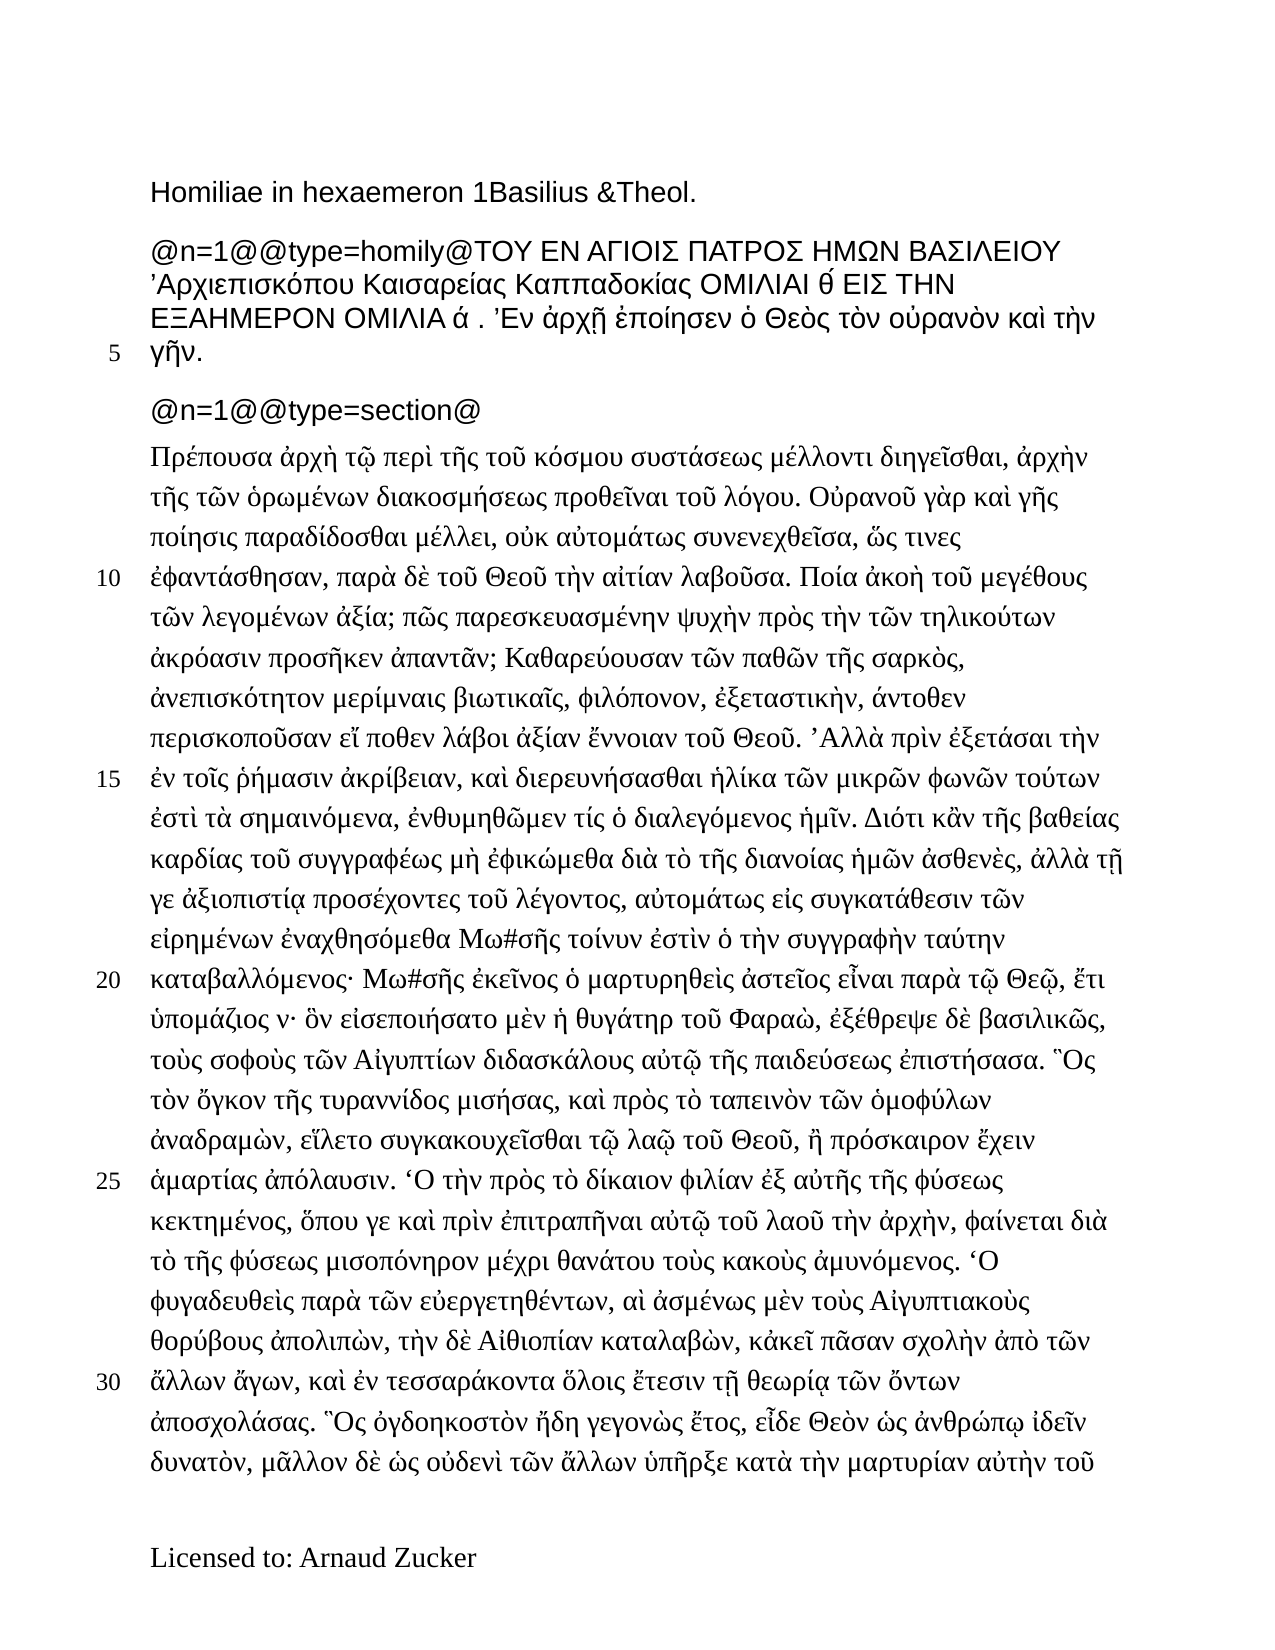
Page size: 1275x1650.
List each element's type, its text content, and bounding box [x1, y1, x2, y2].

subtitle @n=1@@type=section@ [150, 393, 1125, 426]
title Homiliae in hexaemeron 1Basilius &Theol. [150, 175, 1125, 208]
subtitle @n=1@@type=homily@ΤΟΥ ΕΝ ΑΓΙΟΙΣ ΠΑΤΡΟΣ ΗΜΩΝ ΒΑΣΙΛΕΙΟΥ ’Αρχιεπισκόπου Καισαρείας Καππαδοκίας ΟΜΙΛΙΑΙ θ́ ΕΙΣ ΤΗΝ ΕΞΑΗΜΕΡΟΝ ΟΜΙΛΙΑ ά . ’Εν ἀρχῇ ἐποίησεν ὁ Θεὸς τὸν οὐρανὸν καὶ τὴν γῆν. [150, 233, 1125, 368]
text Πρέπουσα ἀρχὴ τῷ περὶ τῆς τοῦ κόσμου συστάσεως μέλλοντι διηγεῖσθαι, ἀρχὴν τῆς τῶν ὁρωμένων διακοσμήσεως προθεῖναι τοῦ λόγου. Οὐρανοῦ γὰρ καὶ γῆς ποίησις παραδίδοσθαι μέλλει, οὐκ αὐτομάτως συνενεχθεῖσα, ὥς τινες ἐϕαντάσθησαν, παρὰ δὲ τοῦ Θεοῦ τὴν αἰτίαν λαβοῦσα. Ποία ἀκοὴ τοῦ μεγέθους τῶν λεγομένων ἀξία; πῶς παρεσκευασμένην ψυχὴν πρὸς τὴν τῶν τηλικούτων ἀκρόασιν προσῆκεν ἀπαντᾶν; Καθαρεύουσαν τῶν παθῶν τῆς σαρκὸς, ἀνεπισκότητον μερίμναις βιωτικαῖς, ϕιλόπονον, ἐξεταστικὴν, άντοθεν περισκοποῦσαν εἴ ποθεν λάβοι ἀξίαν ἔννοιαν τοῦ Θεοῦ. ’Αλλὰ πρὶν ἐξετάσαι τὴν ἐν τοῖς ῥήμασιν ἀκρίβειαν, καὶ διερευνήσασθαι ἡλίκα τῶν μικρῶν ϕωνῶν τούτων ἐστὶ τὰ σημαινόμενα, ἐνθυμηθῶμεν τίς ὁ διαλεγόμενος ἡμῖν. Διότι κἂν τῆς βαθείας καρδίας τοῦ συγγραϕέως μὴ ἐϕικώμεθα διὰ τὸ τῆς διανοίας ἡμῶν ἀσθενὲς, ἀλλὰ τῇ γε ἀξιοπιστίᾳ προσέχοντες τοῦ λέγοντος, αὐτομάτως εἰς συγκατάθεσιν τῶν εἰρημένων ἐναχθησόμεθα Μω#σῆς τοίνυν ἐστὶν ὁ τὴν συγγραϕὴν ταύτην καταβαλλόμενος· Μω#σῆς ἐκεῖνος ὁ μαρτυρηθεὶς ἀστεῖος εἶναι παρὰ τῷ Θεῷ, ἔτι ὑπομάζιος ν· ὃν εἰσεποιήσατο μὲν ἡ θυγάτηρ τοῦ Φαραὼ, ἐξέθρεψε δὲ βασιλικῶς, τοὺς σοϕοὺς τῶν Αἰγυπτίων διδασκάλους αὐτῷ τῆς παιδεύσεως ἐπιστήσασα. ῝Ος τὸν ὄγκον τῆς τυραννίδος μισήσας, καὶ πρὸς τὸ ταπεινὸν τῶν ὁμοϕύλων ἀναδραμὼν, εἵλετο συγκακουχεῖσθαι τῷ λαῷ τοῦ Θεοῦ, ἢ πρόσκαιρον ἔχειν ἁμαρτίας ἀπόλαυσιν. ‘Ο τὴν πρὸς τὸ δίκαιον ϕιλίαν ἐξ αὐτῆς τῆς ϕύσεως κεκτημένος, ὅπου γε καὶ πρὶν ἐπιτραπῆναι αὐτῷ τοῦ λαοῦ τὴν ἀρχὴν, ϕαίνεται διὰ τὸ τῆς ϕύσεως μισοπόνηρον μέχρι θανάτου τοὺς κακοὺς ἀμυνόμενος. ‘Ο ϕυγαδευθεὶς παρὰ τῶν εὐεργετηθέντων, αὶ ἀσμένως μὲν τοὺς Αἰγυπτιακοὺς θορύβους ἀπολιπὼν, τὴν δὲ Αἰθιοπίαν καταλαβὼν, κἀκεῖ πᾶσαν σχολὴν ἀπὸ τῶν ἄλλων ἄγων, καὶ ἐν τεσσαράκοντα ὅλοις ἔτεσιν τῇ θεωρίᾳ τῶν ὄντων ἀποσχολάσας. ῝Ος ὀγδοηκοστὸν ἤδη γεγονὼς ἔτος, εἶδε Θεὸν ὡς ἀνθρώπῳ ἰδεῖν δυνατὸν, μᾶλλον δὲ ὡς οὐδενὶ τῶν ἄλλων ὑπῆρξε κατὰ τὴν μαρτυρίαν αὐτὴν τοῦ [150, 439, 1125, 1477]
